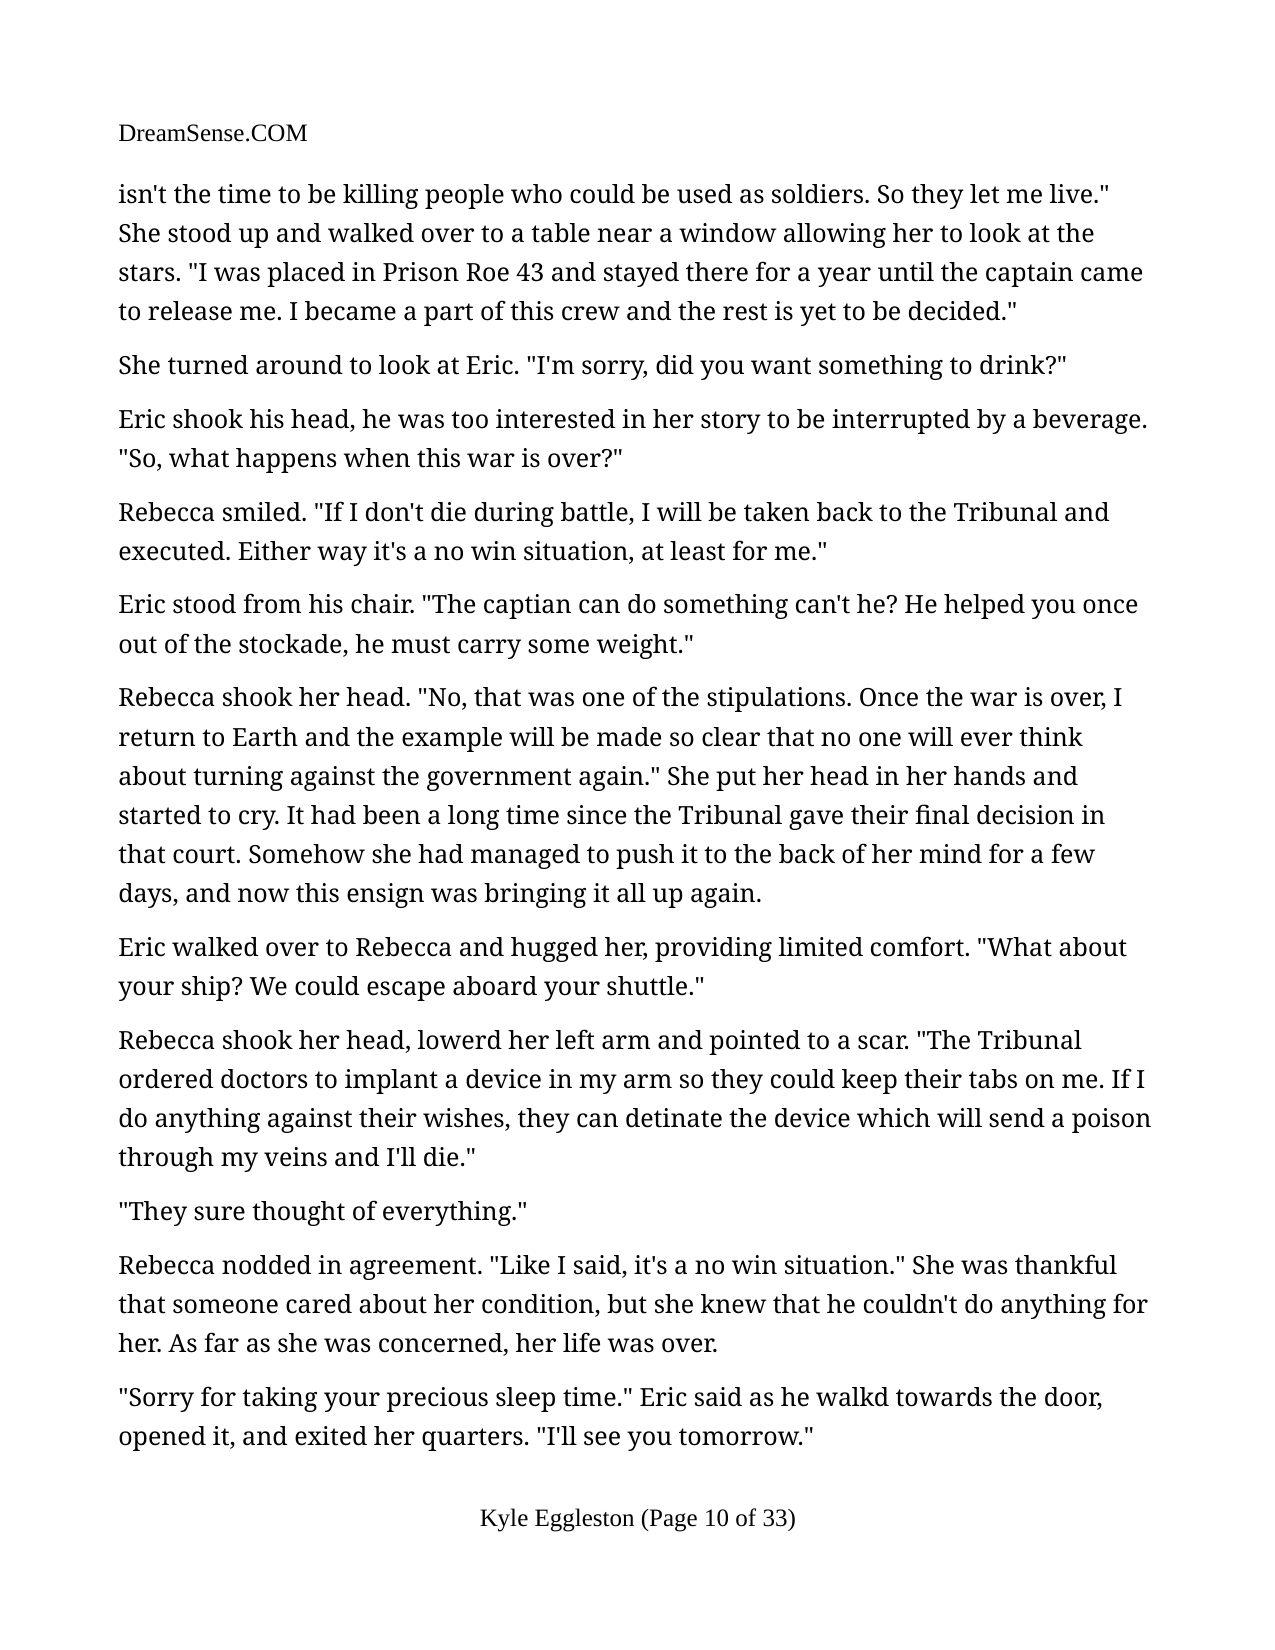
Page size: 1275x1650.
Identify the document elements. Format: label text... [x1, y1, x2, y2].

text Rebecca nodded in agreement. "Like I said, it's a no win situation." She was thankful that someone cared about her condition, but she knew that he couldn't do anything for her. As far as she was concerned, her life was over. [118, 1248, 1157, 1360]
text "They sure thought of everything." [118, 1194, 1157, 1228]
text Eric shook his head, he was too interested in her story to be interrupted by a beverage. "So, what happens when this war is over?" [118, 401, 1157, 474]
text Rebecca shook her head. "No, that was one of the stipulations. Once the war is over, I return to Earth and the example will be made so clear that no one will ever think about turning against the government again." She put her head in her hands and started to cry. It had been a long time since the Tribunal gave their final decision in that court. Somehow she had managed to push it to the back of her mind for a few days, and now this ensign was bringing it all up again. [118, 680, 1157, 910]
text She turned around to look at Eric. "I'm sorry, did you want something to drink?" [118, 348, 1157, 382]
text "Sorry for taking your precious sleep time." Eric said as he walkd towards the door, opened it, and exited her quarters. "I'll see you tomorrow." [118, 1380, 1157, 1453]
text isn't the time to be killing people who could be used as soldiers. So they let me live." She stood up and walked over to a table near a window allowing her to look at the stars. "I was placed in Prison Roe 43 and stayed there for a year until the captain came to release me. I became a part of this crew and the rest is yet to be decided." [118, 176, 1157, 328]
text Eric walked over to Rebecca and hugged her, providing limited comfort. "What about your ship? We could escape aboard your shuttle." [118, 930, 1157, 1003]
text Rebecca shook her head, lowerd her left arm and pointed to a scar. "The Tribunal ordered doctors to implant a device in my arm so they could keep their tabs on me. If I do anything against their wishes, they can detinate the device which will send a poison through my veins and I'll die." [118, 1023, 1157, 1174]
text Rebecca smiled. "If I don't die during battle, I will be taken back to the Tribunal and executed. Either way it's a no win situation, at least for me." [118, 494, 1157, 567]
text Eric stood from his chair. "The captian can do something can't he? He helped you once out of the stockade, he must carry some weight." [118, 587, 1157, 660]
